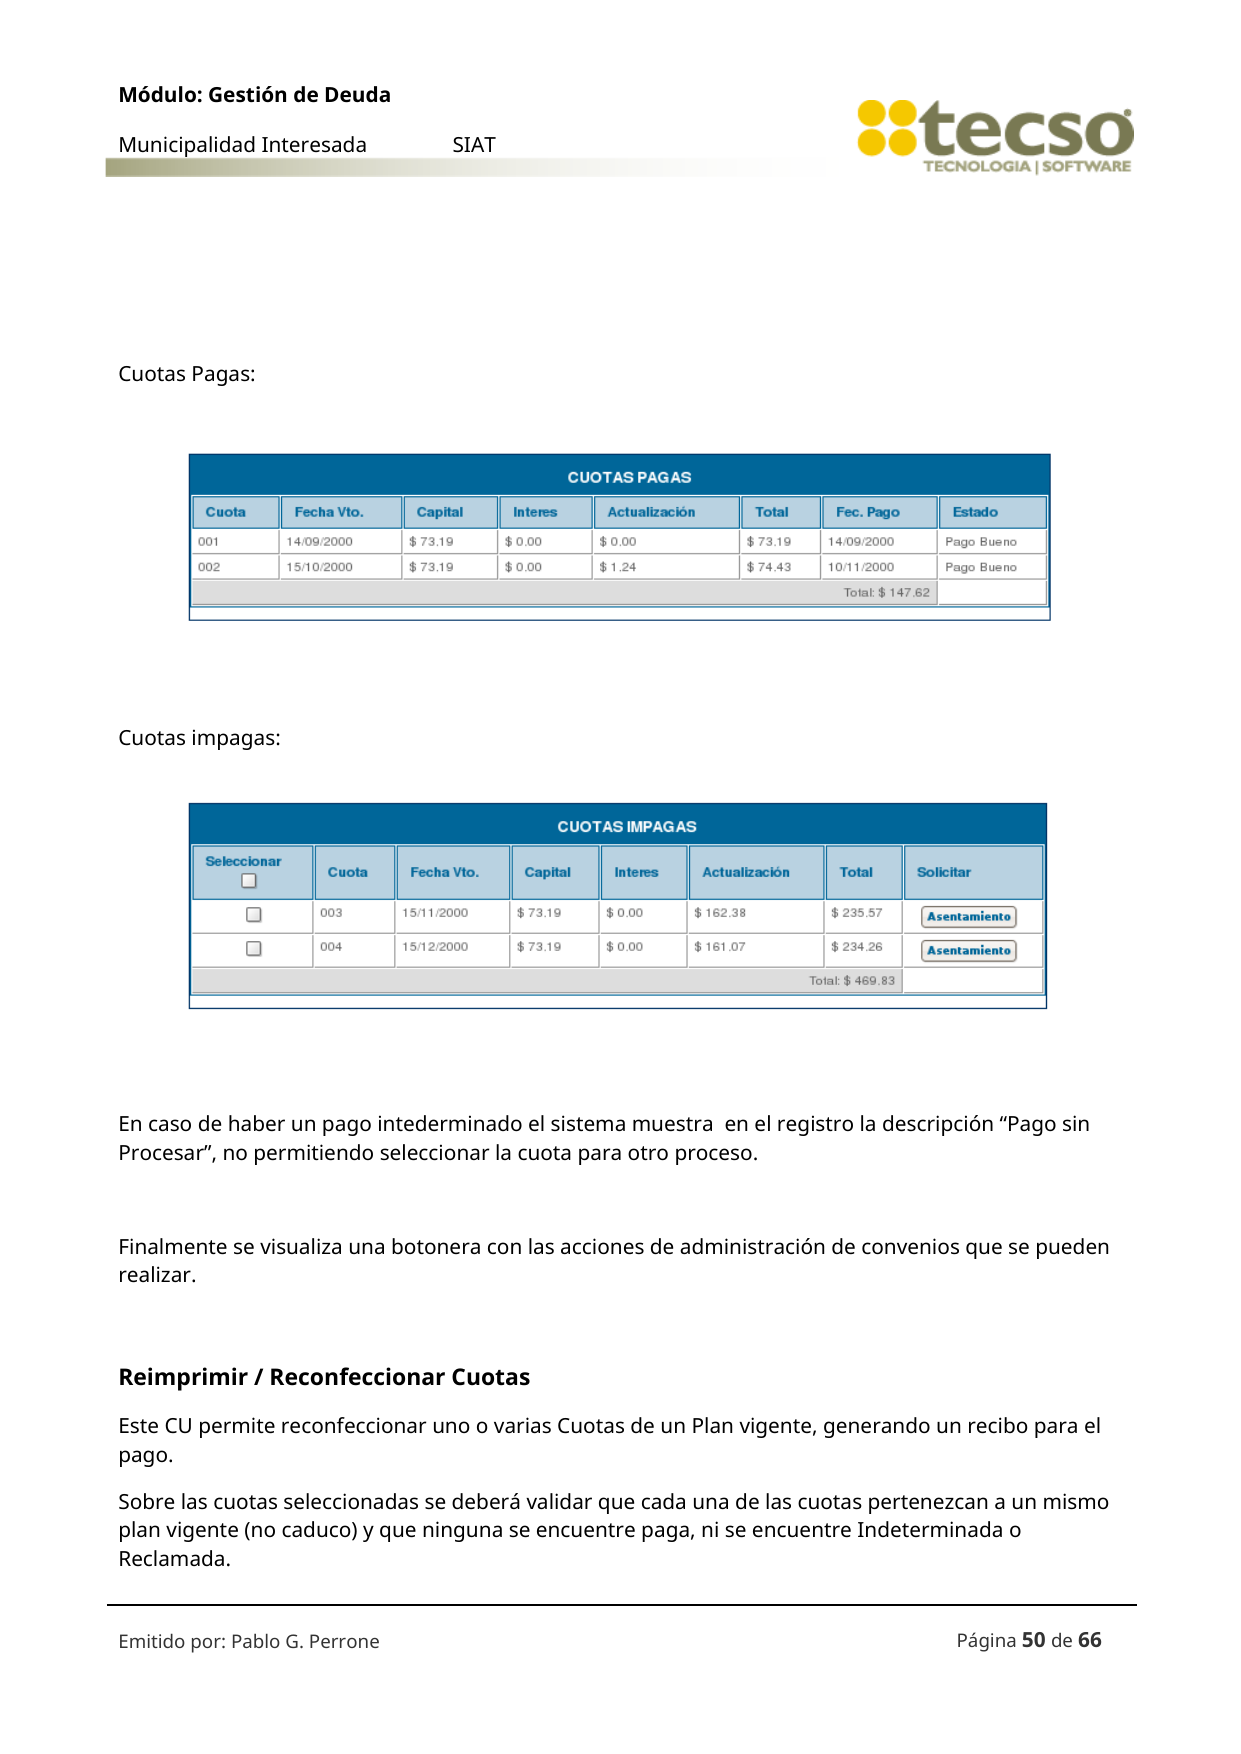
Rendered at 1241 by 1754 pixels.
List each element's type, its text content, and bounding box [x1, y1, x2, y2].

picture [184, 449, 1057, 627]
text Sobre las cuotas seleccionadas se deberá validar que cada una de las cuotas pertenezcan a un mismo plan vigente (no caduco) y que ninguna se encuentre paga, ni se encuentre Indeterminada o Reclamada. [118, 1487, 1122, 1601]
picture [105, 100, 1134, 177]
text Cuotas Pagas: [118, 359, 1122, 388]
text Finalmente se visualiza una botonera con las acciones de administración de convenios que se pueden realizar. [118, 1232, 1122, 1289]
text En caso de haber un pago intederminado el sistema muestra en el registro la descripción “Pago sin Procesar”, no permitiendo seleccionar la cuota para otro proceso. [118, 1109, 1122, 1166]
text Cuotas impagas: [118, 723, 1122, 751]
picture [184, 797, 1057, 1014]
text Este CU permite reconfeccionar uno o varias Cuotas de un Plan vigente, generando un recibo para el pago. [118, 1411, 1122, 1468]
subtitle Reimprimir / Reconfeccionar Cuotas [118, 1361, 1122, 1392]
